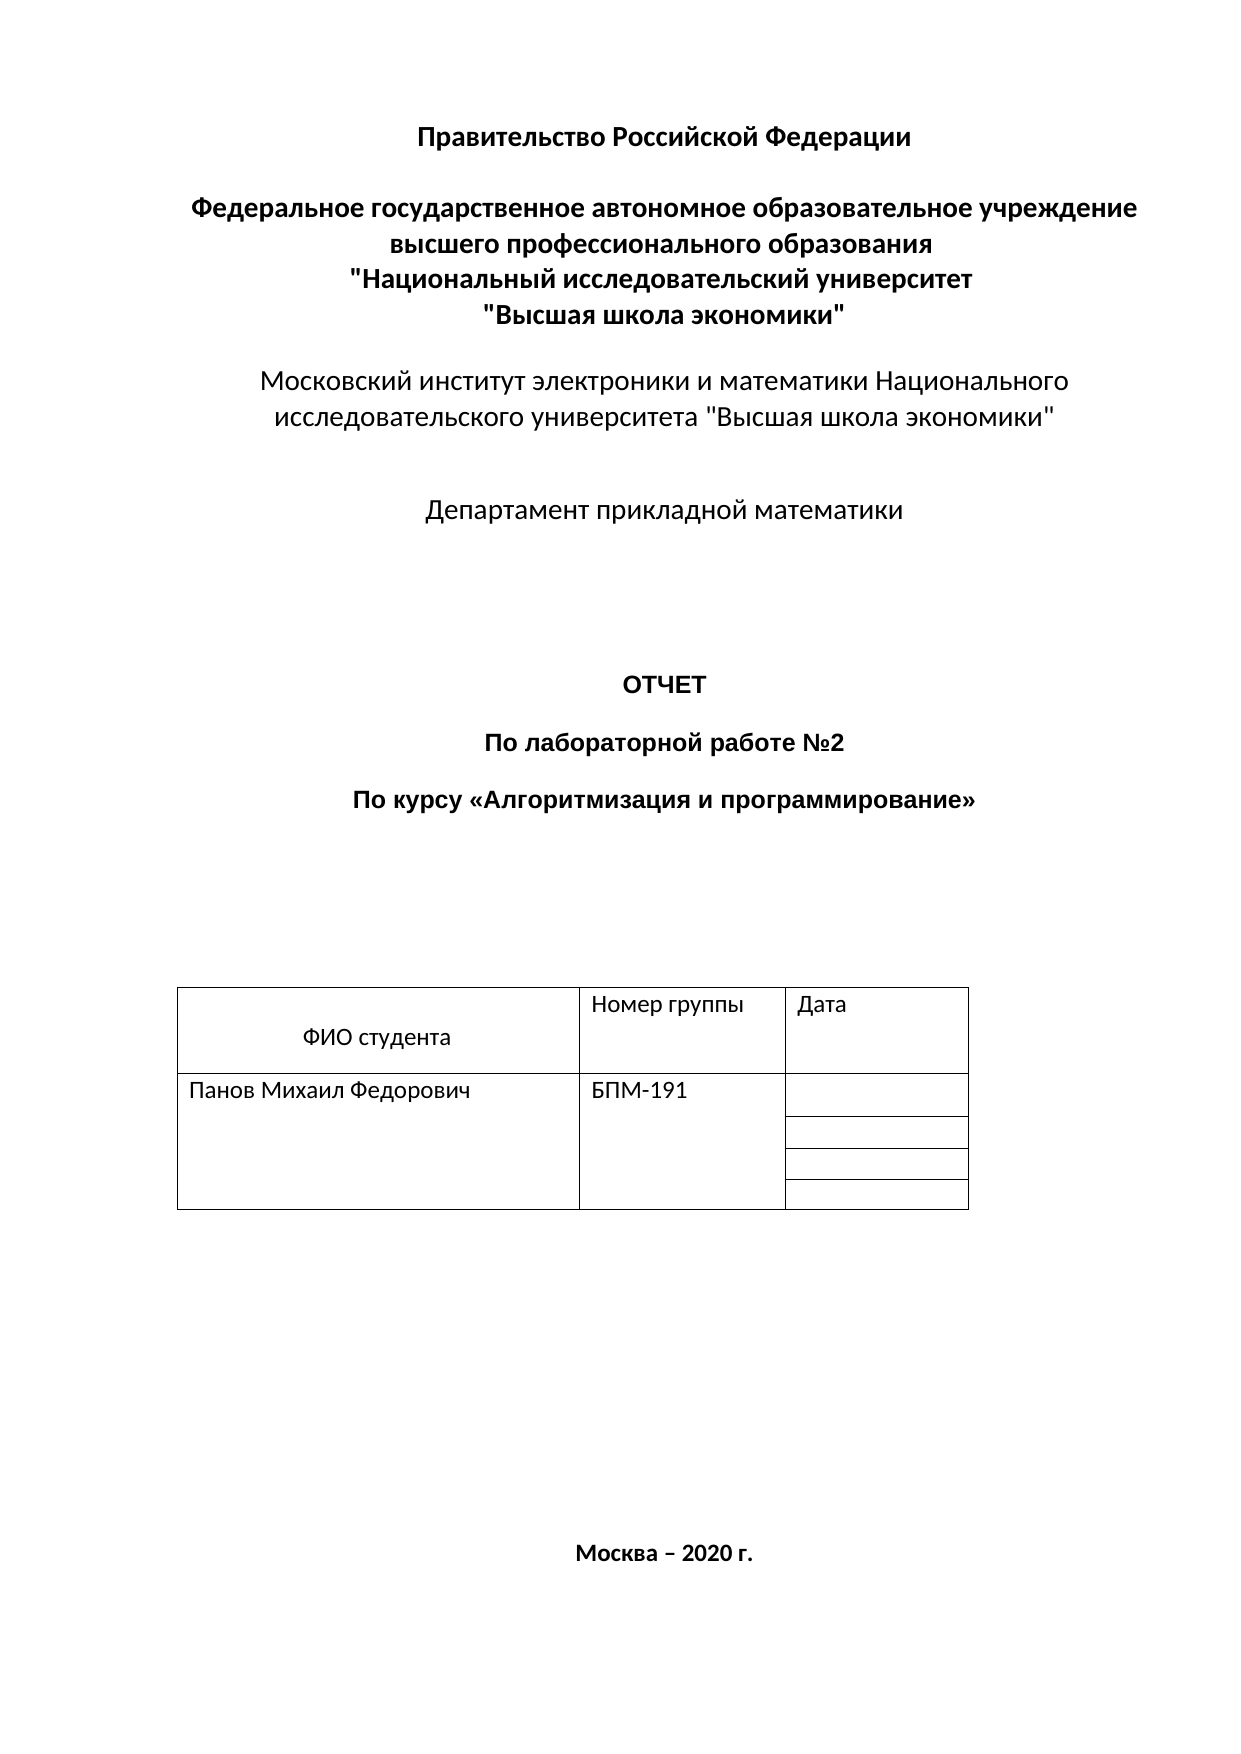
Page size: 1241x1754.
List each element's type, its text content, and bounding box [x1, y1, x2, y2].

table_cell [786, 1117, 968, 1147]
table_header [178, 988, 579, 1073]
table_cell [786, 1149, 968, 1179]
table_header [191, 1021, 291, 1066]
text Московский институт электроники и математики Национального [177, 362, 1152, 398]
text Правительство Российской Федерации [177, 118, 1152, 154]
table_header ФИО студента [291, 1021, 566, 1066]
text Департамент прикладной математики [177, 491, 1152, 527]
table_cell Панов Михаил Федорович [178, 1074, 579, 1209]
table_header Дата [786, 988, 968, 1073]
text ОТЧЕТ [177, 671, 1152, 699]
text исследовательского университета "Высшая школа экономики" [177, 398, 1152, 434]
text Федеральное государственное автономное образовательное учреждение высшего профессионального образования "Национальный исследовательский университет "Высшая школа экономики" [177, 189, 1152, 332]
text По лабораторной работе №2 [177, 728, 1152, 757]
table_header Номер группы [580, 988, 785, 1073]
text Москва – 2020 г. [177, 1537, 1152, 1567]
table_cell [786, 1180, 968, 1209]
text По курсу «Алгоритмизация и программирование» [177, 786, 1152, 814]
table_cell БПМ-191 [580, 1074, 785, 1209]
table_cell [786, 1074, 968, 1116]
